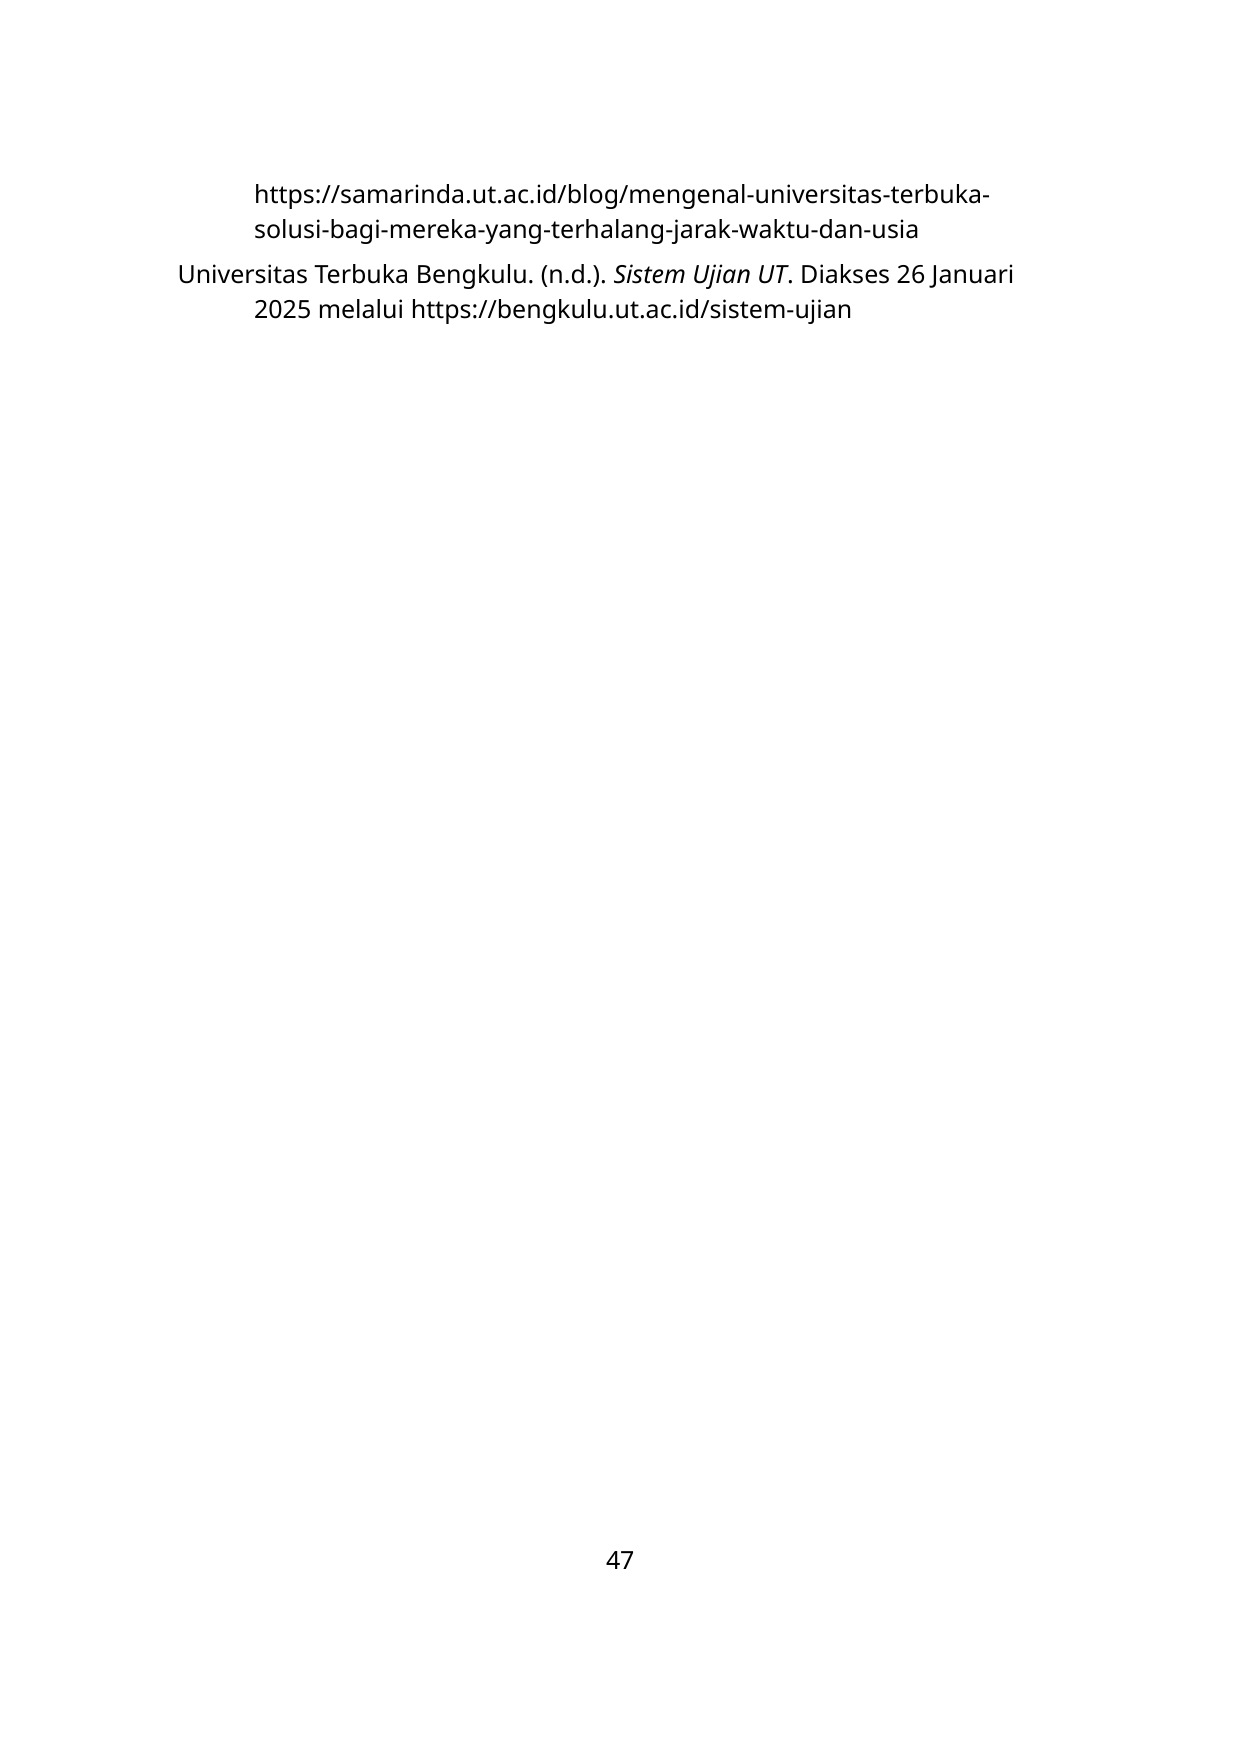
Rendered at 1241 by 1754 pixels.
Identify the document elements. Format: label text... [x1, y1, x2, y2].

text Universitas Terbuka Bengkulu. (n.d.). Sistem Ujian UT. Diakses 26 Januari 2025 melalui https://bengkulu.ut.ac.id/sistem-ujian [177, 257, 1063, 325]
text https://samarinda.ut.ac.id/blog/mengenal-universitas-terbuka-solusi-bagi-mereka-yang-terhalang-jarak-waktu-dan-usia [177, 177, 1063, 245]
